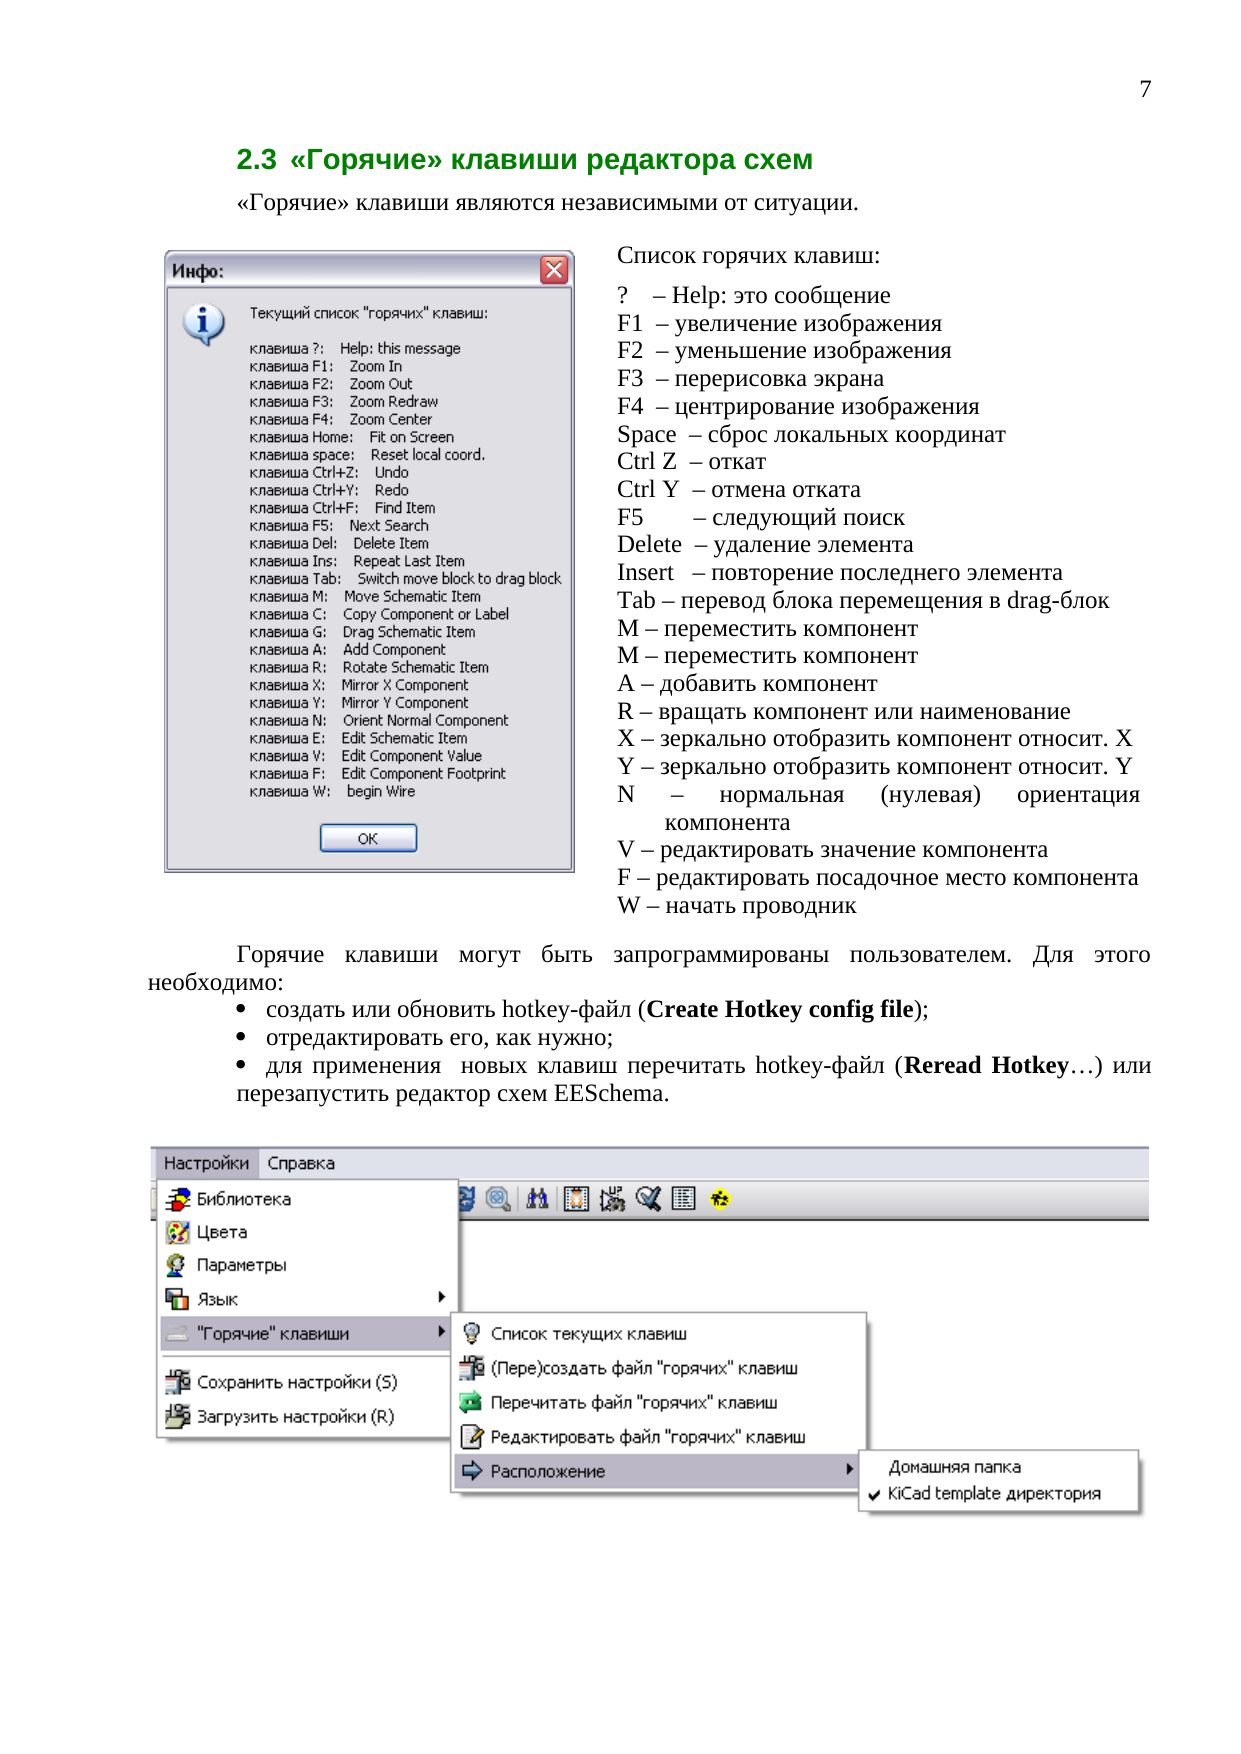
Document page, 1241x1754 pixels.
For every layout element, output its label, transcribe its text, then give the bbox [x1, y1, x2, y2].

picture [150, 1146, 1149, 1520]
text «Горячие» клавиши являются независимыми от ситуации. [148, 188, 1152, 216]
text Горячие клавиши могут быть запрограммированы пользователем. Для этого необходимо: [148, 940, 1152, 996]
subtitle «Горячие» клавиши редактора схем [236, 143, 1152, 176]
list создать или обновить hotkey-файл (Create Hotkey config file); [236, 996, 1152, 1023]
table_header Список горячих клавиш: ? – Help: это сообщение F1 – увеличение изображения F2 – уменьшение изображения F3 – перерисовка экрана F4 – центрирование изображения Space – сброс локальных координат Ctrl Z – откат Ctrl Y – отмена отката F5 – следующий поиск Delete – удаление элемента Insert – повторение последнего элемента Tab – перевод блока перемещения в drag-блок M – переместить компонент M – переместить компонент A – добавить компонент R – вращать компонент или наименование X – зеркально отобразить компонент относит. X Y – зеркально отобразить компонент относит. Y N – нормальная (нулевая) ориентация компонента V – редактировать значение компонента F – редактировать посадочное место компонента W – начать проводник [606, 229, 1152, 918]
list для применения новых клавиш перечитать hotkey-файл (Reread Hotkey…) или перезапустить редактор схем EESchema. [236, 1051, 1152, 1106]
table_header [136, 229, 606, 918]
picture [164, 250, 575, 873]
list отредактировать его, как нужно; [236, 1023, 1152, 1051]
